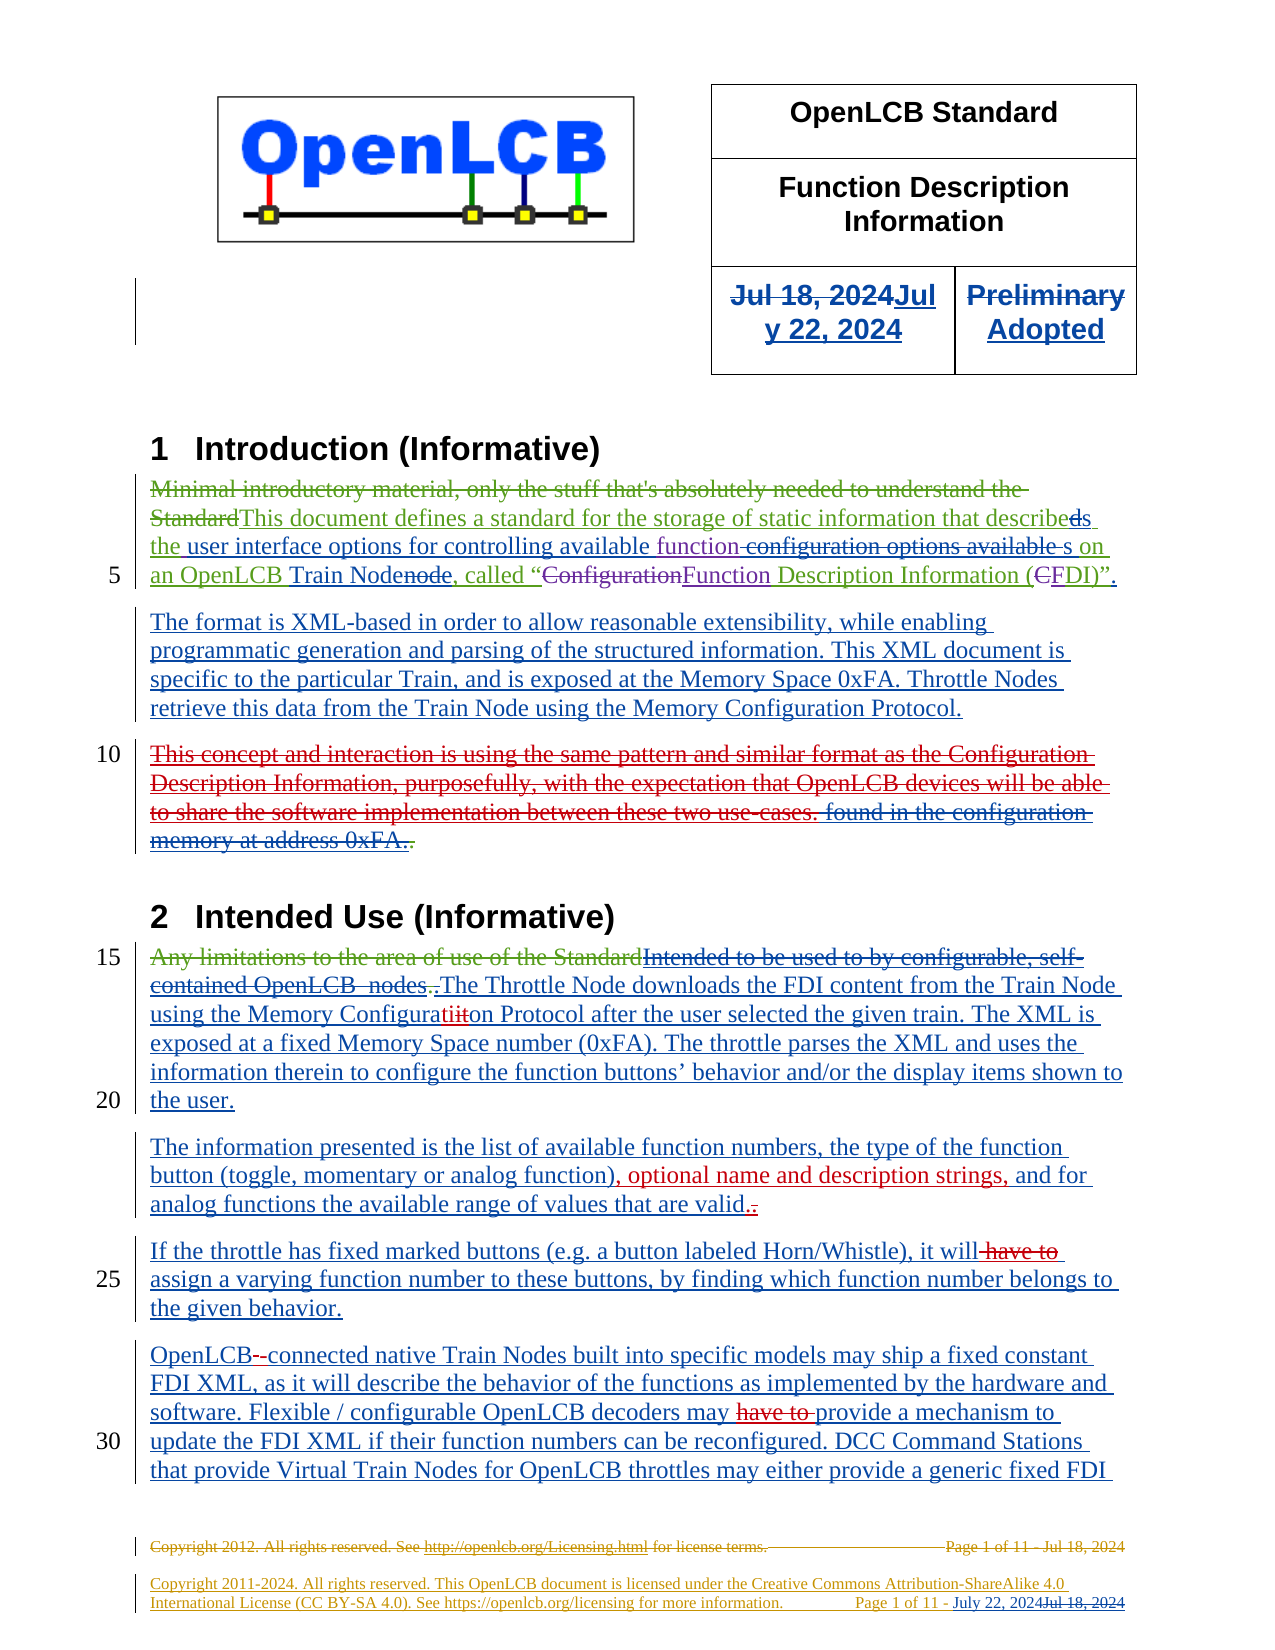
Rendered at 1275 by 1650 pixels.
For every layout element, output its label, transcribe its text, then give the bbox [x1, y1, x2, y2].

text The format is XML-based in order to allow reasonable extensibility, while enabling programmatic generation and parsing of the structured information. This XML document is specific to the particular Train, and is exposed at the Memory Space 0xFA. Throttle Nodes retrieve this data from the Train Node using the Memory Configuration Protocol. [150, 607, 1125, 722]
text If the throttle has fixed marked buttons (e.g. a button labeled Horn/Whistle), it will assign a varying function number to these buttons, by finding which function number belongs to the given behavior. [150, 1236, 1125, 1322]
subtitle Introduction (Informative) [150, 429, 1125, 468]
text The information presented is the list of available function numbers, the type of the function button (toggle, momentary or analog function), optional name and description strings, and for analog functions the available range of values that are valid. [150, 1132, 1125, 1218]
text The Throttle Node downloads the FDI content from the Train Node using the Memory Configuration Protocol after the user selected the given train. The XML is exposed at a fixed Memory Space number (0xFA). The throttle parses the XML and uses the information therein to configure the function buttons’ behavior and/or the display items shown to the user. [150, 942, 1125, 1114]
text OpenLCB-connected native Train Nodes built into specific models may ship a fixed constant FDI XML, as it will describe the behavior of the functions as implemented by the hardware and software. Flexible / configurable OpenLCB decoders may provide a mechanism to update the FDI XML if their function numbers can be reconfigured. DCC Command Stations that provide Virtual Train Nodes for OpenLCB throttles may either provide a generic fixed FDI [150, 1340, 1125, 1483]
text This document defines a standard for the storage of static information that describes the user interface options for controlling available functions on an OpenLCB Train Node, called “Function Description Information (FDI)”. [150, 474, 1125, 589]
subtitle Intended Use (Informative) [150, 897, 1125, 935]
picture [216, 95, 636, 244]
